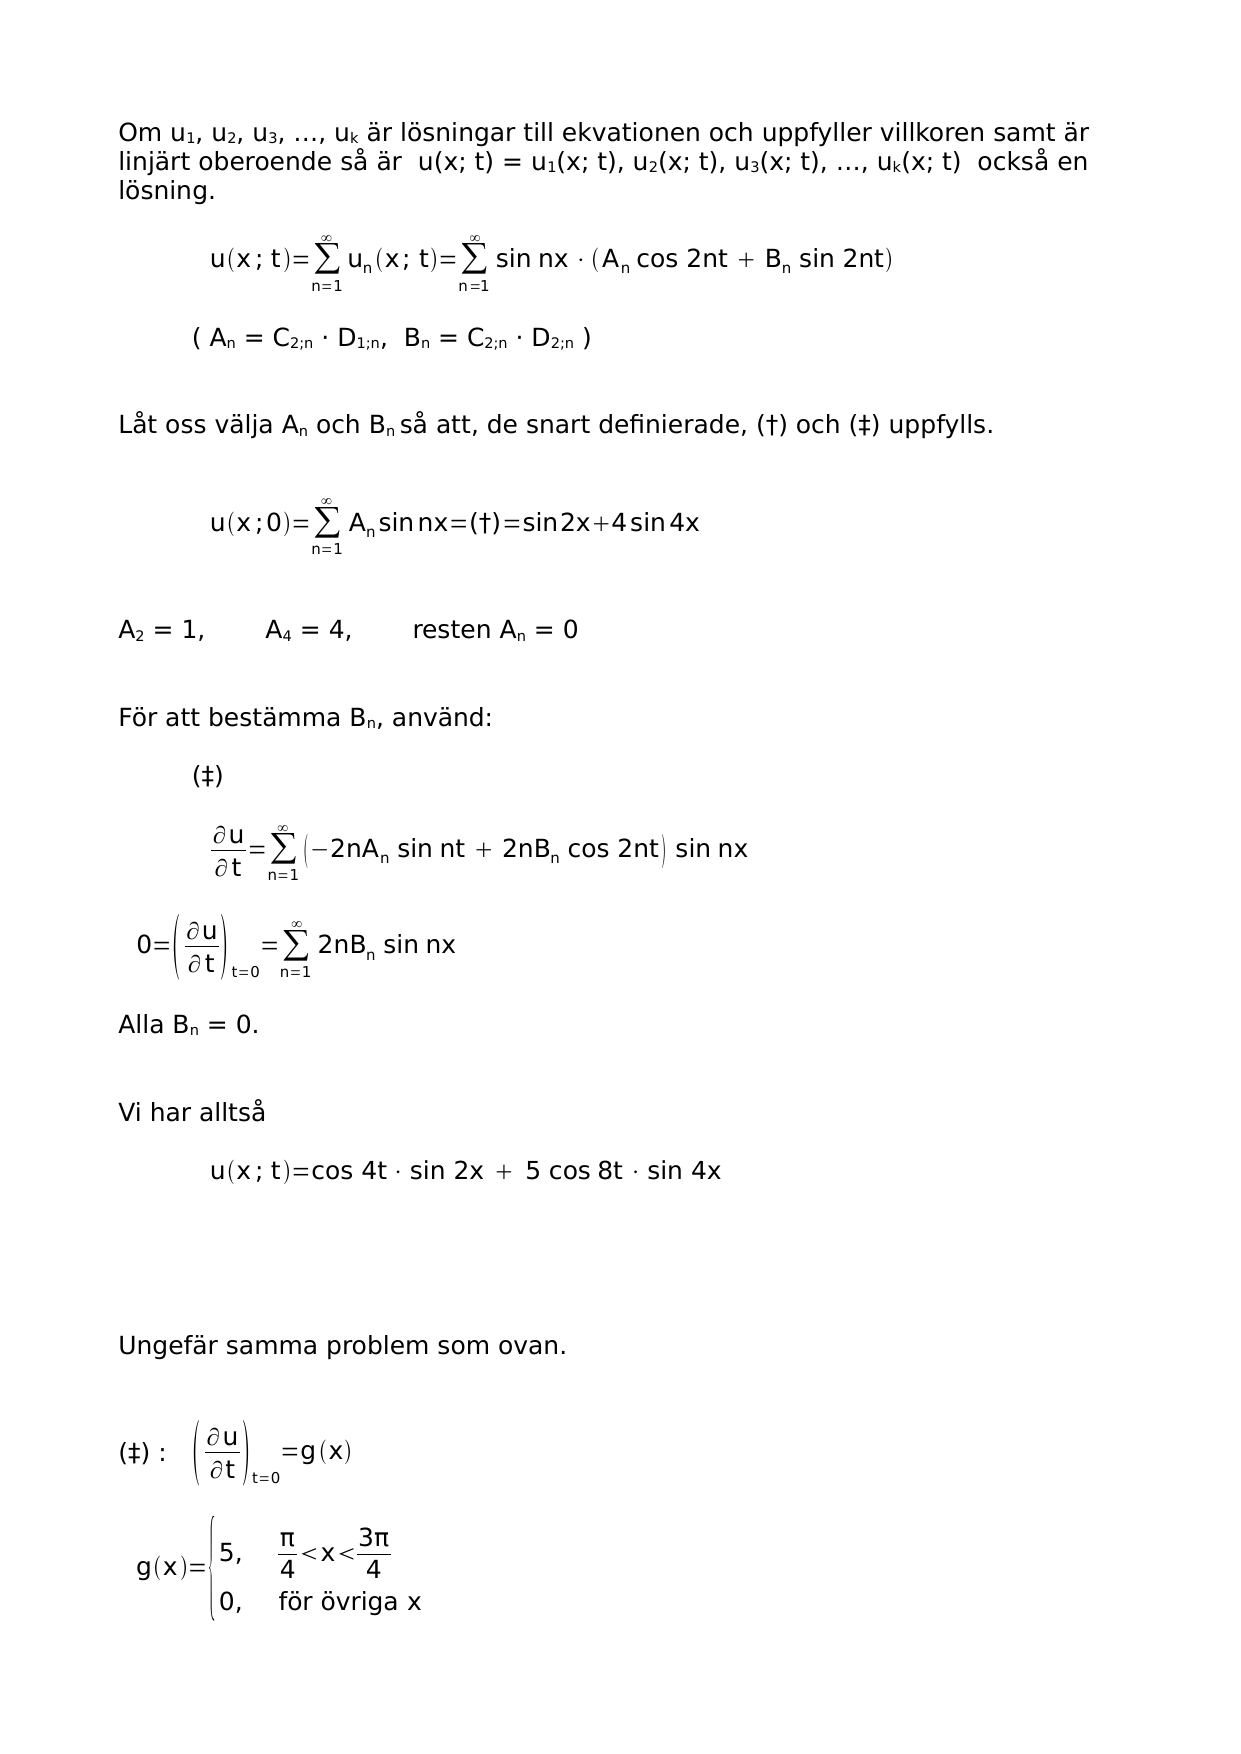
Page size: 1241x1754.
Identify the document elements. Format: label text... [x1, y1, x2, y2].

text (‡) [118, 761, 1122, 791]
text Vi har alltså [118, 1098, 1122, 1127]
text Alla Bn = 0. [118, 1010, 1122, 1039]
text För att bestämma Bn, använd: [118, 703, 1122, 732]
text Om u1, u2, u3, …, uk är lösningar till ekvationen och uppfyller villkoren samt är linjärt oberoende så är u(x; t) = u1(x; t), u2(x; t), u3(x; t), …, uk(x; t) också en lösning. [118, 118, 1122, 206]
text ( An = C2;n · D1;n, Bn = C2;n · D2;n ) [118, 323, 1122, 352]
text (‡) : [118, 1419, 1122, 1487]
text A2 = 1, A4 = 4, resten An = 0 [118, 616, 1122, 645]
text Låt oss välja An och Bn så att, de snart definierade, (†) och (‡) uppfylls. [118, 411, 1122, 440]
text Ungefär samma problem som ovan. [118, 1331, 1122, 1361]
